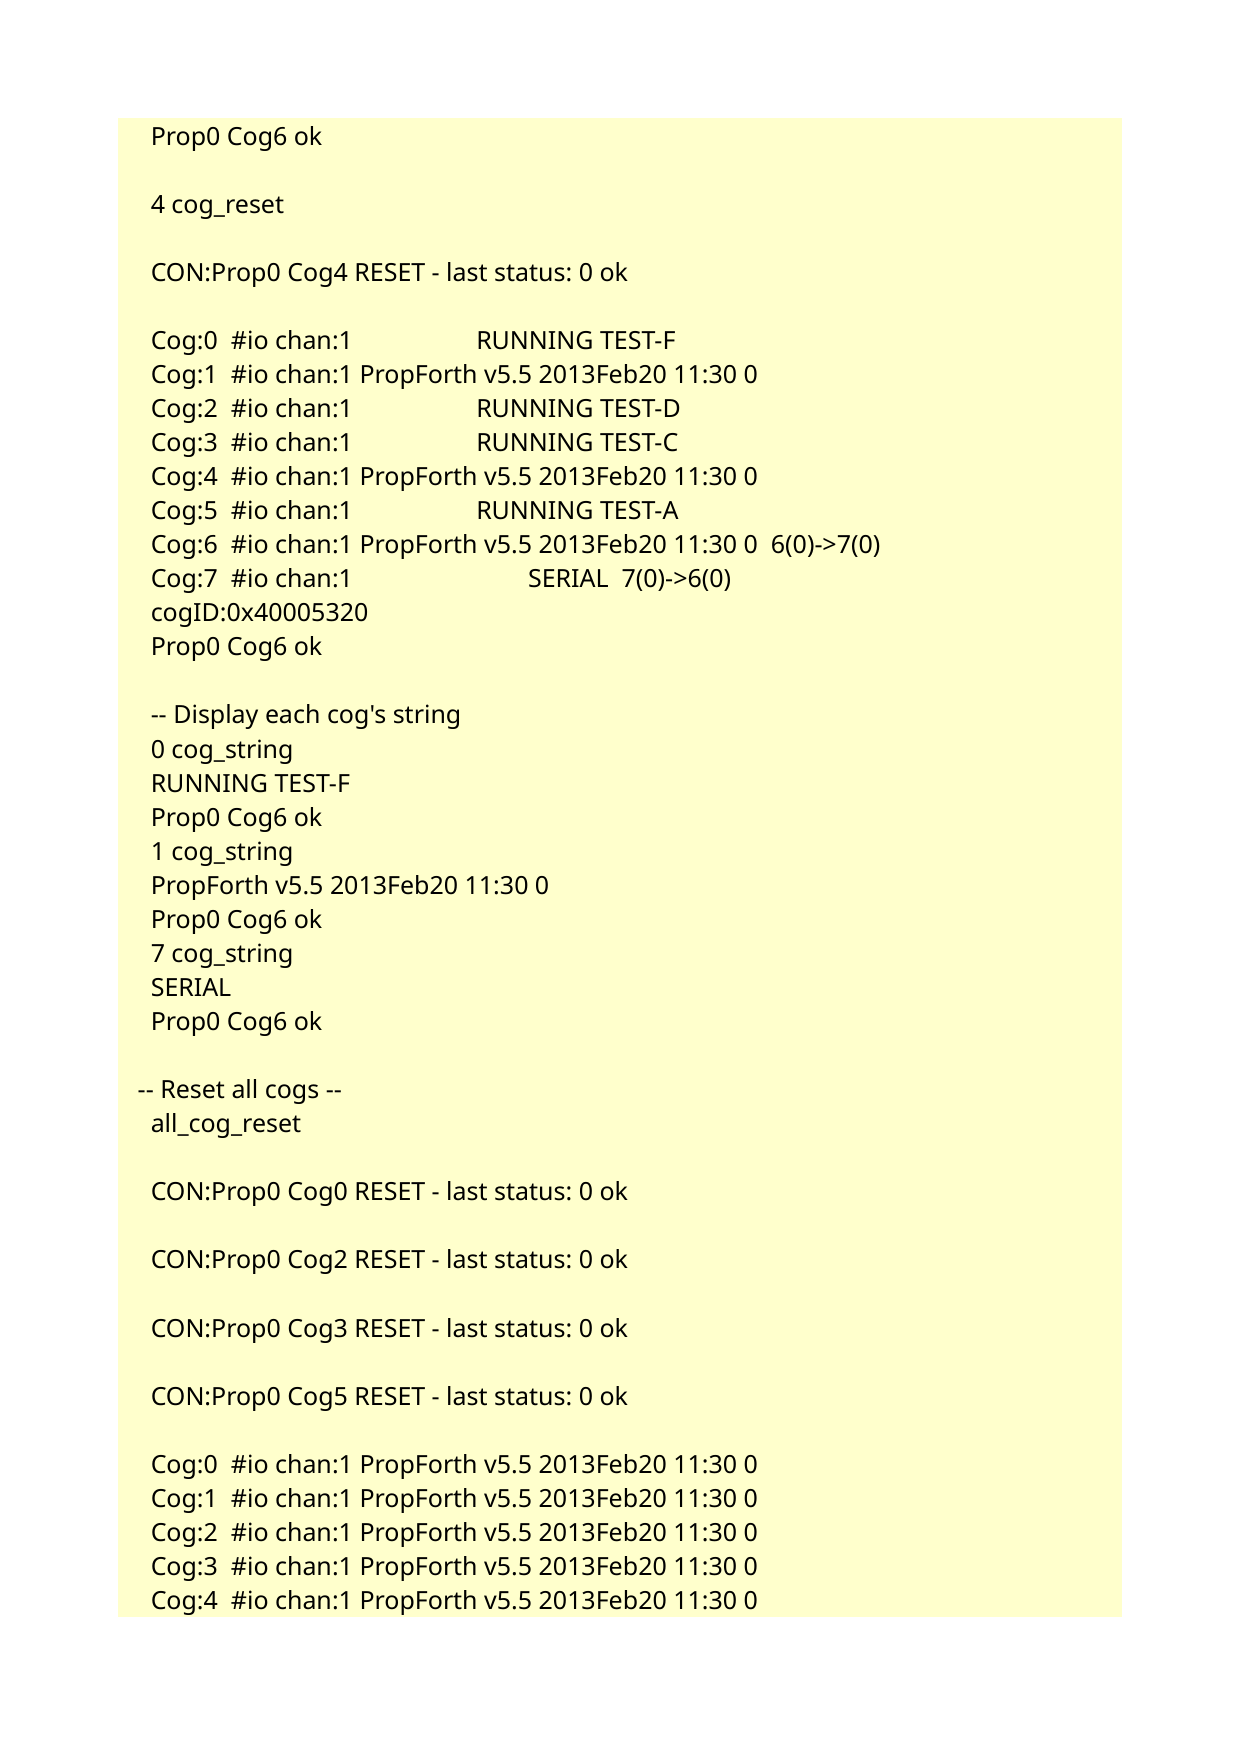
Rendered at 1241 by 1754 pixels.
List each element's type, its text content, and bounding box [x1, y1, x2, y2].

text Cog:0 #io chan:1 RUNNING TEST-F [118, 322, 1122, 357]
text Cog:2 #io chan:1 RUNNING TEST-D [118, 391, 1122, 425]
text PropForth v5.5 2013Feb20 11:30 0 [118, 867, 1122, 902]
text -- Reset all cogs -- [118, 1072, 1122, 1106]
text Cog:1 #io chan:1 PropForth v5.5 2013Feb20 11:30 0 [118, 1481, 1122, 1515]
text CON:Prop0 Cog0 RESET - last status: 0 ok [118, 1174, 1122, 1208]
text Cog:3 #io chan:1 PropForth v5.5 2013Feb20 11:30 0 [118, 1549, 1122, 1583]
text Prop0 Cog6 ok [118, 629, 1122, 663]
text -- Display each cog's string [118, 697, 1122, 731]
text Cog:6 #io chan:1 PropForth v5.5 2013Feb20 11:30 0 6(0)->7(0) [118, 527, 1122, 561]
text Prop0 Cog6 ok [118, 1004, 1122, 1038]
text Cog:3 #io chan:1 RUNNING TEST-C [118, 425, 1122, 459]
text SERIAL [118, 970, 1122, 1004]
text Cog:4 #io chan:1 PropForth v5.5 2013Feb20 11:30 0 [118, 459, 1122, 493]
text all_cog_reset [118, 1106, 1122, 1140]
text Cog:4 #io chan:1 PropForth v5.5 2013Feb20 11:30 0 [118, 1583, 1122, 1617]
text Prop0 Cog6 ok [118, 902, 1122, 936]
text Cog:2 #io chan:1 PropForth v5.5 2013Feb20 11:30 0 [118, 1515, 1122, 1549]
text CON:Prop0 Cog5 RESET - last status: 0 ok [118, 1378, 1122, 1412]
text CON:Prop0 Cog2 RESET - last status: 0 ok [118, 1242, 1122, 1276]
text Cog:0 #io chan:1 PropForth v5.5 2013Feb20 11:30 0 [118, 1447, 1122, 1481]
text 0 cog_string [118, 731, 1122, 765]
text Cog:1 #io chan:1 PropForth v5.5 2013Feb20 11:30 0 [118, 357, 1122, 391]
text Cog:7 #io chan:1 SERIAL 7(0)->6(0) [118, 561, 1122, 595]
text Prop0 Cog6 ok [118, 799, 1122, 833]
text CON:Prop0 Cog3 RESET - last status: 0 ok [118, 1310, 1122, 1344]
text Prop0 Cog6 ok [118, 118, 1122, 152]
text 1 cog_string [118, 833, 1122, 867]
text cogID:0x40005320 [118, 595, 1122, 629]
text RUNNING TEST-F [118, 765, 1122, 799]
text 7 cog_string [118, 936, 1122, 970]
text Cog:5 #io chan:1 RUNNING TEST-A [118, 493, 1122, 527]
text CON:Prop0 Cog4 RESET - last status: 0 ok [118, 254, 1122, 288]
text 4 cog_reset [118, 186, 1122, 220]
